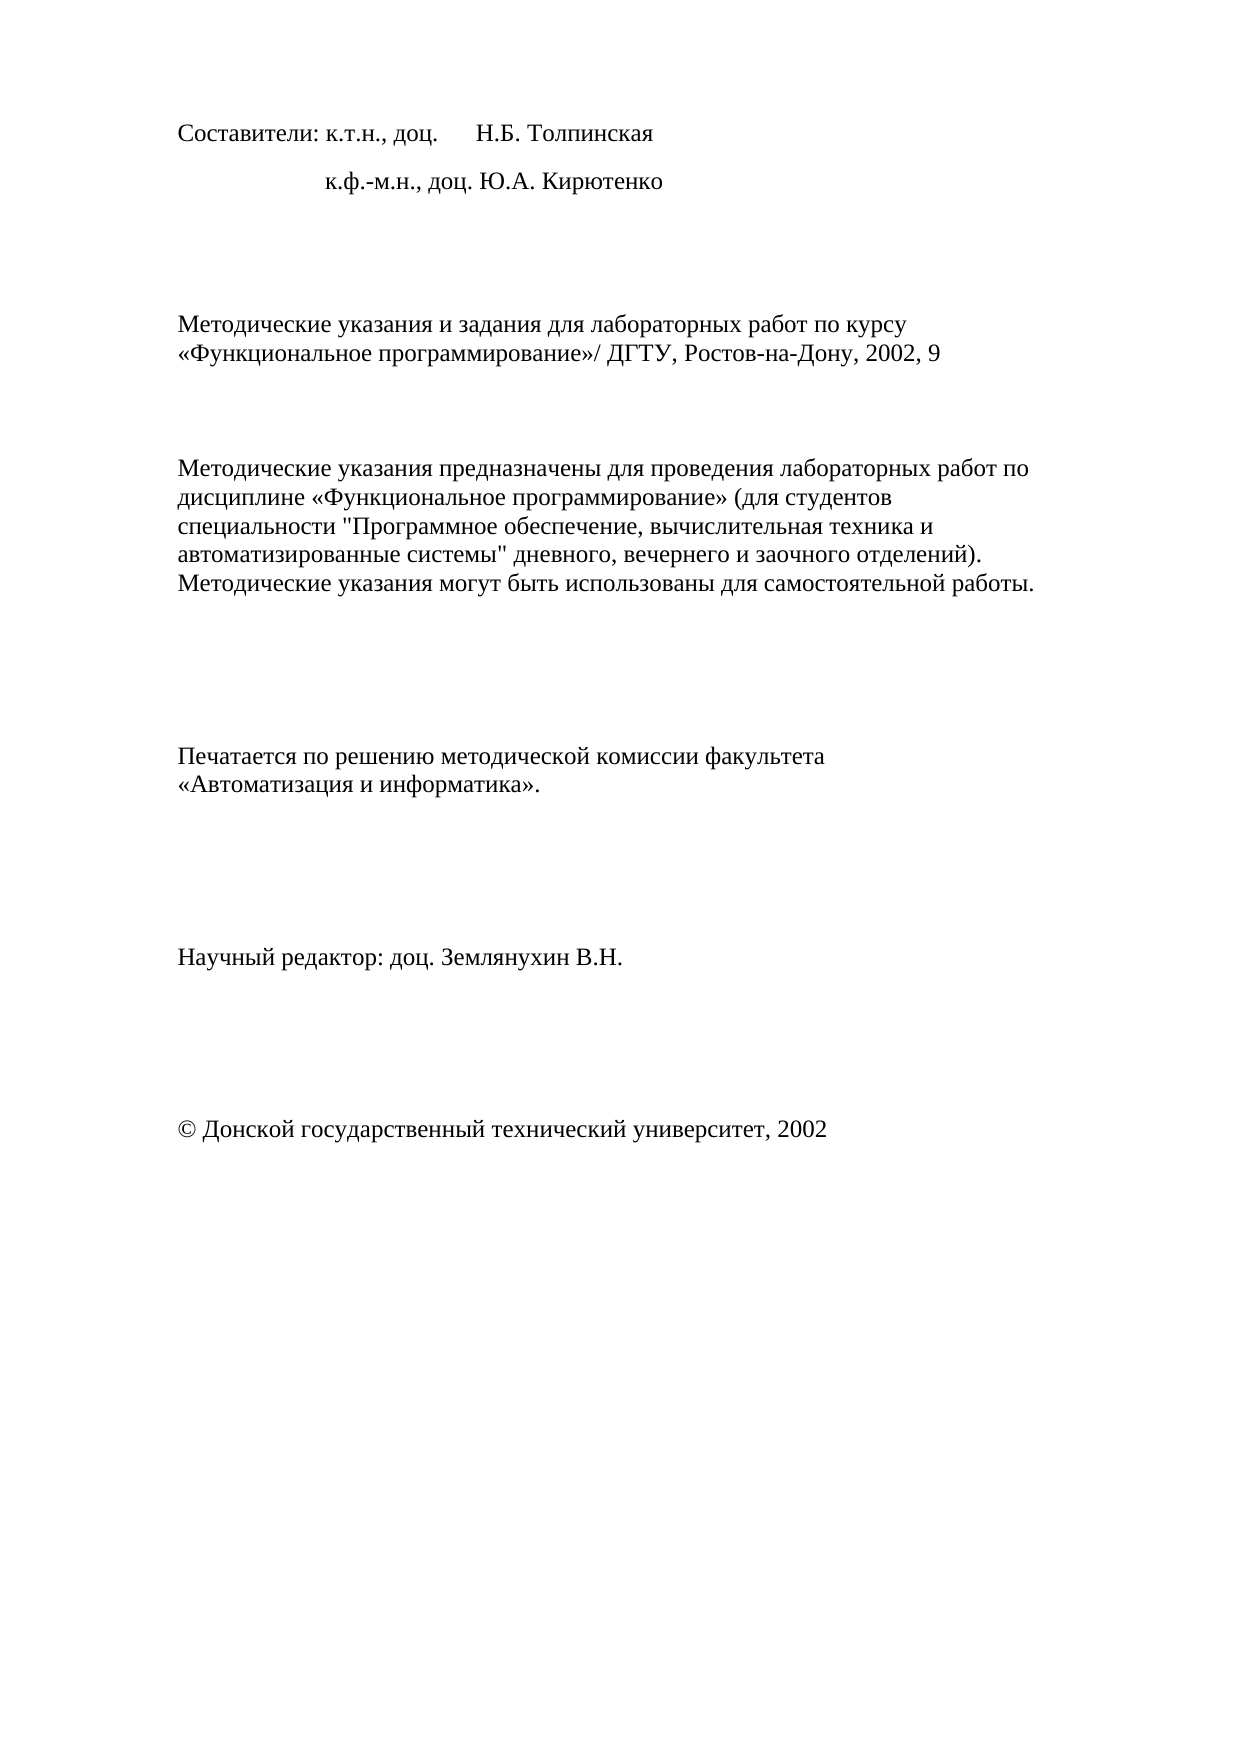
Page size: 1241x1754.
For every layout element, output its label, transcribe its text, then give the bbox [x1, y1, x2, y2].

text специальности "Программное обеспечение, вычислительная техника и автоматизированные системы" дневного, вечернего и заочного отделений). [177, 511, 1152, 568]
text Методические указания предназначены для проведения лабораторных работ по [177, 453, 1152, 482]
text Составители: к.т.н., доц. Н.Б. Толпинская [177, 118, 1152, 147]
text © Донской государственный технический университет, 2002 [177, 1114, 1152, 1143]
text Научный редактор: доц. Землянухин В.Н. [177, 942, 1152, 971]
text Методические указания могут быть использованы для самостоятельной работы. [177, 568, 1152, 597]
text дисциплине «Функциональное программирование» (для студентов [177, 482, 1152, 511]
text «Автоматизация и информатика». [177, 769, 1152, 798]
text Печатается по решению методической комиссии факультета [177, 741, 1152, 769]
text к.ф.-м.н., доц. Ю.А. Кирютенко [177, 166, 1152, 194]
text Методические указания и задания для лабораторных работ по курсу [177, 309, 1152, 338]
text «Функциональное программирование»/ ДГТУ, Ростов-на-Дону, 2002, 9 [177, 338, 1152, 367]
